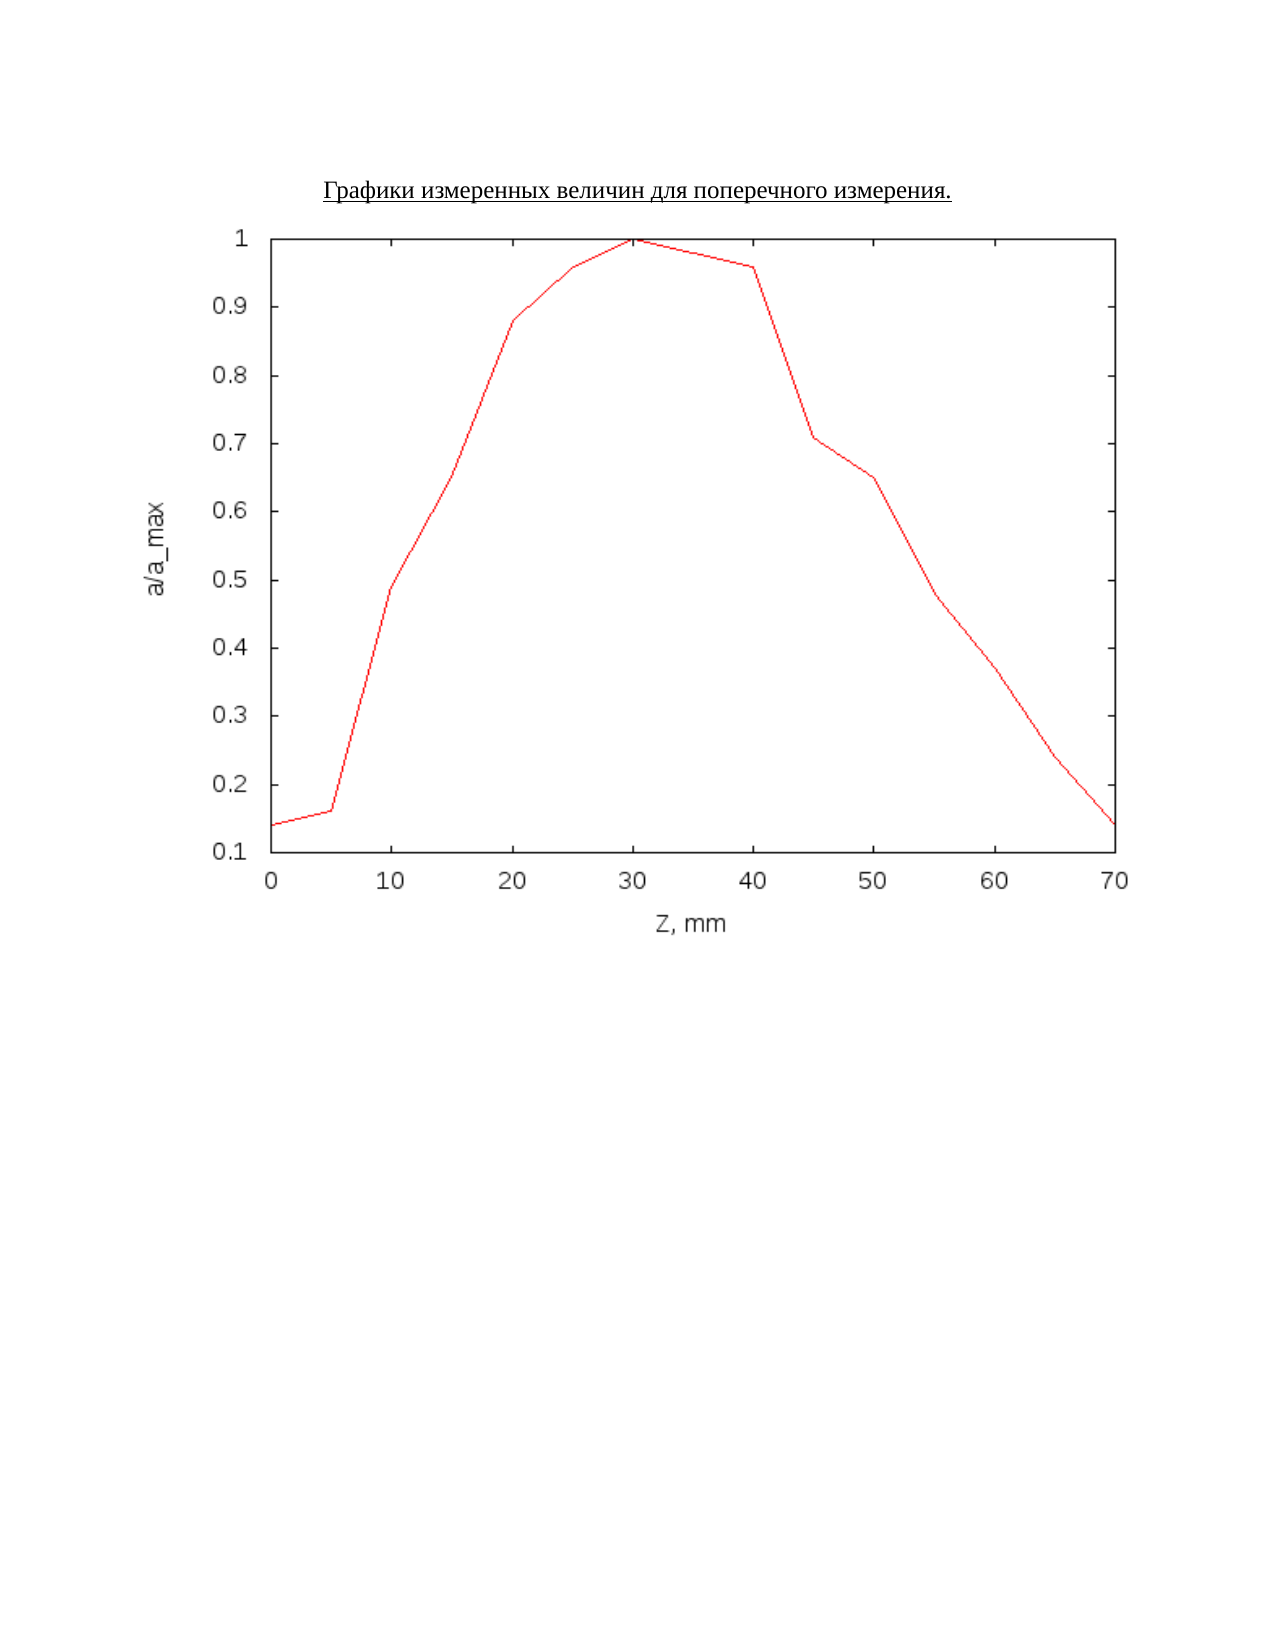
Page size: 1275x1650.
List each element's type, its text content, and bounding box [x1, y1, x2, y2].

picture [118, 208, 1157, 946]
text Графики измеренных величин для поперечного измерения. [118, 176, 1157, 204]
